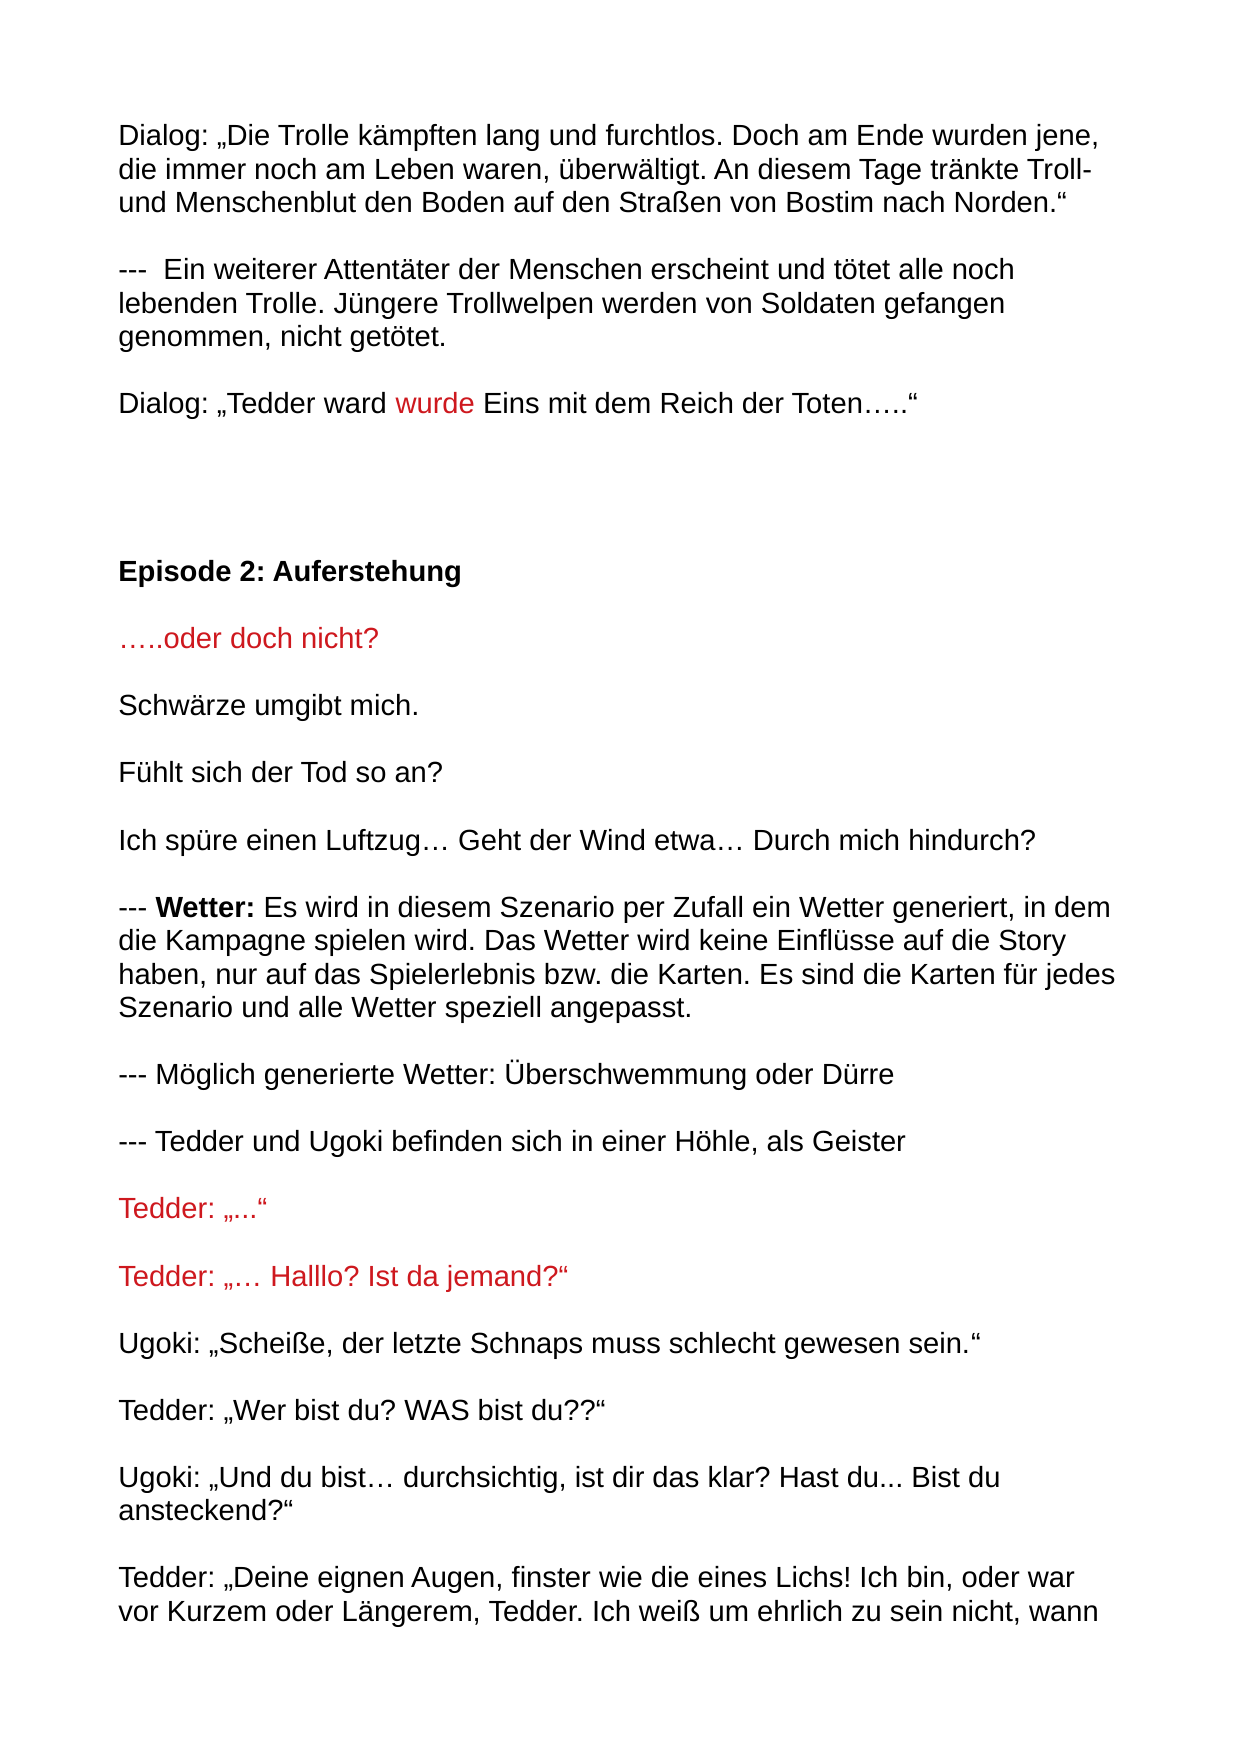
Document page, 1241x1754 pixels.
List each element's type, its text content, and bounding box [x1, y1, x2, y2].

text --- Ein weiterer Attentäter der Menschen erscheint und tötet alle noch lebenden Trolle. Jüngere Trollwelpen werden von Soldaten gefangen genommen, nicht getötet. [118, 252, 1122, 353]
text Schwärze umgibt mich. [118, 688, 1122, 722]
text Episode 2: Auferstehung [118, 554, 1122, 588]
text Tedder: „Wer bist du? WAS bist du??“ [118, 1393, 1122, 1426]
text --- Tedder und Ugoki befinden sich in einer Höhle, als Geister [118, 1124, 1122, 1158]
text Tedder: „...“ [118, 1191, 1122, 1225]
text Tedder: „… Halllo? Ist da jemand?“ [118, 1258, 1122, 1292]
text Ugoki: „Scheiße, der letzte Schnaps muss schlecht gewesen sein.“ [118, 1326, 1122, 1359]
text --- Wetter: Es wird in diesem Szenario per Zufall ein Wetter generiert, in dem die Kampagne spielen wird. Das Wetter wird keine Einflüsse auf die Story haben, nur auf das Spielerlebnis bzw. die Karten. Es sind die Karten für jedes Szenario und alle Wetter speziell angepasst. [118, 889, 1122, 1024]
text Tedder: „Deine eignen Augen, finster wie die eines Lichs! Ich bin, oder war vor Kurzem oder Längerem, Tedder. Ich weiß um ehrlich zu sein nicht, wann [118, 1560, 1122, 1627]
text Ugoki: „Und du bist… durchsichtig, ist dir das klar? Hast du... Bist du ansteckend?“ [118, 1460, 1122, 1527]
text …..oder doch nicht? [118, 621, 1122, 655]
text --- Möglich generierte Wetter: Überschwemmung oder Dürre [118, 1057, 1122, 1091]
text Fühlt sich der Tod so an? [118, 755, 1122, 789]
text Ich spüre einen Luftzug… Geht der Wind etwa… Durch mich hindurch? [118, 822, 1122, 856]
text Dialog: „Tedder ward wurde Eins mit dem Reich der Toten…..“ [118, 386, 1122, 420]
text Dialog: „Die Trolle kämpften lang und furchtlos. Doch am Ende wurden jene, die immer noch am Leben waren, überwältigt. An diesem Tage tränkte Troll- und Menschenblut den Boden auf den Straßen von Bostim nach Norden.“ [118, 118, 1122, 219]
